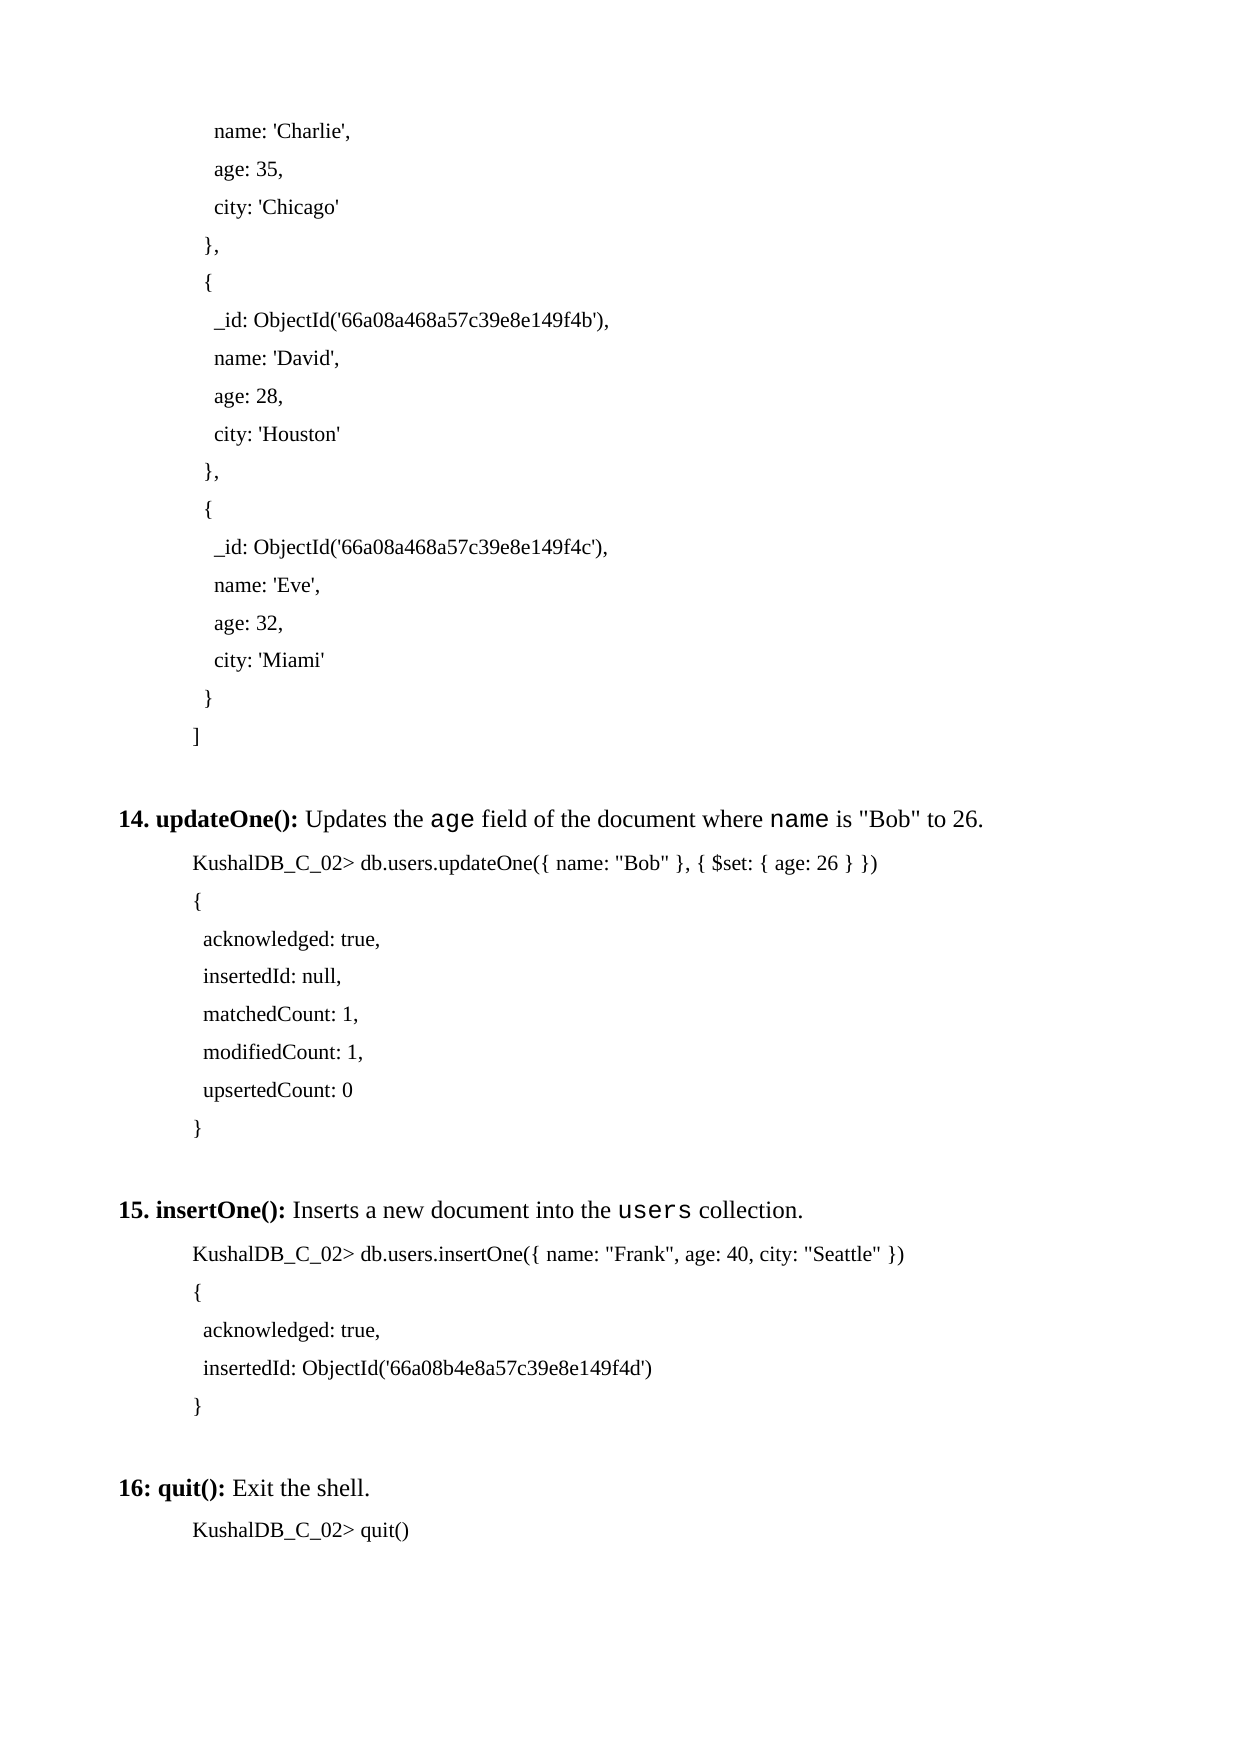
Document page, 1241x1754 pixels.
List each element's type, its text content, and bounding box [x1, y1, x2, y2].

text { [192, 1279, 1121, 1304]
text insertedId: null, [192, 963, 1121, 988]
text _id: ObjectId('66a08a468a57c39e8e149f4b'), [192, 307, 1121, 332]
text acknowledged: true, [192, 1317, 1121, 1342]
text 16: quit(): Exit the shell. [118, 1473, 1121, 1502]
text matchedCount: 1, [192, 1001, 1121, 1026]
text { [192, 496, 1121, 521]
text acknowledged: true, [192, 926, 1121, 951]
text upsertedCount: 0 [192, 1077, 1121, 1102]
text { [192, 269, 1121, 294]
text KushalDB_C_02> db.users.updateOne({ name: "Bob" }, { $set: { age: 26 } }) [192, 850, 1121, 875]
text } [192, 1393, 1121, 1418]
text 14. updateOne(): Updates the age field of the document where name is "Bob" to 26. [118, 804, 1121, 834]
text name: 'Eve', [192, 572, 1121, 597]
text age: 35, [192, 156, 1121, 181]
text city: 'Chicago' [192, 194, 1121, 219]
text name: 'Charlie', [192, 118, 1121, 143]
text } [192, 1114, 1121, 1140]
text ] [192, 723, 1121, 748]
text modifiedCount: 1, [192, 1039, 1121, 1064]
text }, [192, 232, 1121, 257]
text { [192, 888, 1121, 913]
text age: 28, [192, 383, 1121, 408]
text 15. insertOne(): Inserts a new document into the users collection. [118, 1195, 1121, 1226]
text _id: ObjectId('66a08a468a57c39e8e149f4c'), [192, 534, 1121, 559]
text age: 32, [192, 610, 1121, 635]
text city: 'Miami' [192, 647, 1121, 673]
text city: 'Houston' [192, 421, 1121, 446]
text }, [192, 458, 1121, 484]
text KushalDB_C_02> db.users.insertOne({ name: "Frank", age: 40, city: "Seattle" }) [192, 1241, 1121, 1267]
text KushalDB_C_02> quit() [192, 1517, 1121, 1542]
text insertedId: ObjectId('66a08b4e8a57c39e8e149f4d') [192, 1355, 1121, 1380]
text name: 'David', [192, 345, 1121, 370]
text } [192, 685, 1121, 711]
